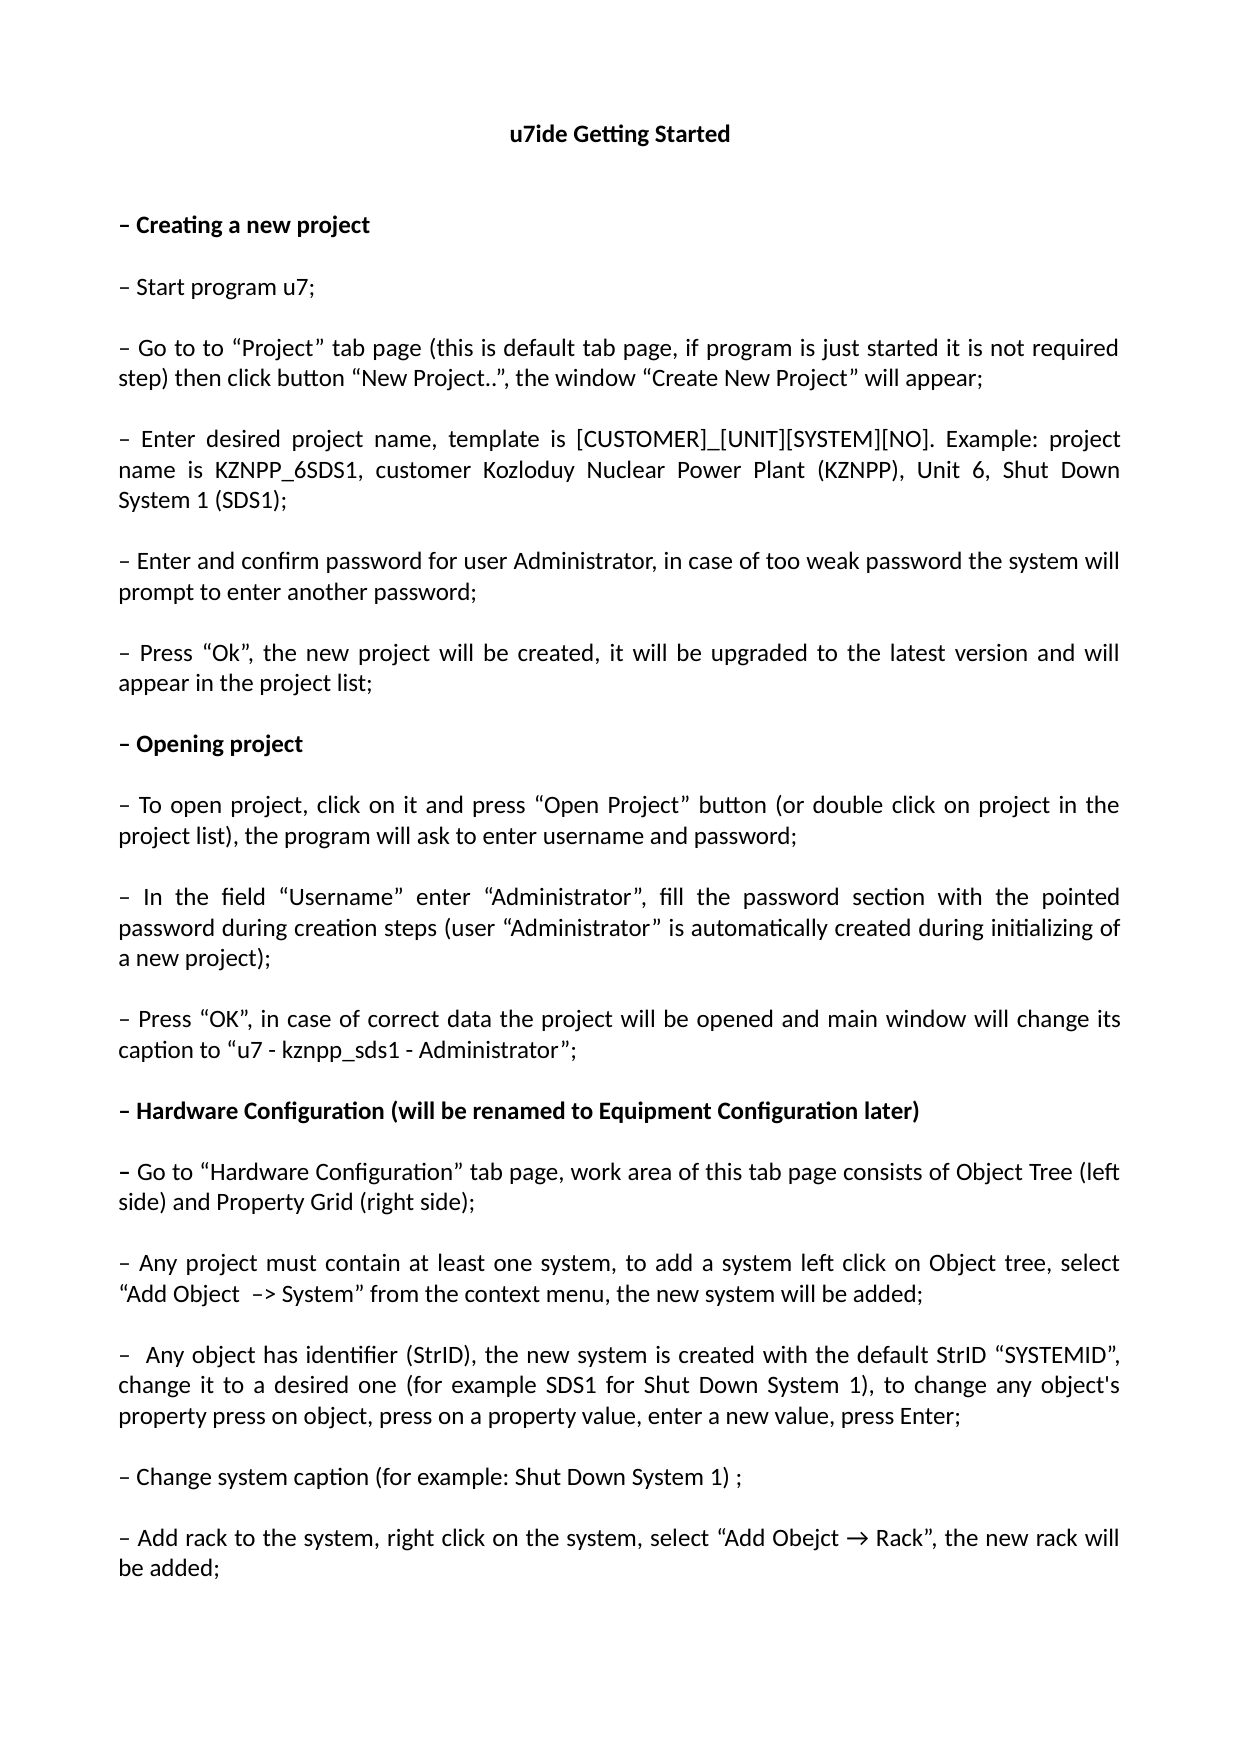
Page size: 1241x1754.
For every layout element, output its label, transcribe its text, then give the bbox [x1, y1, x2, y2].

text – Opening project [118, 728, 1122, 759]
text – Add rack to the system, right click on the system, select “Add Obejct → Rack”, the new rack will be added; [118, 1522, 1122, 1583]
text – Hardware Configuration (will be renamed to Equipment Configuration later) [118, 1095, 1122, 1125]
text – In the field “Username” enter “Administrator”, fill the password section with the pointed password during creation steps (user “Administrator” is automatically created during initializing of a new project); [118, 881, 1122, 973]
text – Creating a new project [118, 210, 1122, 240]
text – To open project, click on it and press “Open Project” button (or double click on project in the project list), the program will ask to enter username and password; [118, 789, 1122, 851]
text – Change system caption (for example: Shut Down System 1) ; [118, 1461, 1122, 1492]
text – Any project must contain at least one system, to add a system left click on Object tree, select “Add Object –> System” from the context menu, the new system will be added; [118, 1247, 1122, 1308]
text – Press “OK”, in case of correct data the project will be opened and main window will change its caption to “u7 - kznpp_sds1 - Administrator”; [118, 1003, 1122, 1064]
text – Start program u7; [118, 271, 1122, 301]
text – Press “Ok”, the new project will be created, it will be upgraded to the latest version and will appear in the project list; [118, 637, 1122, 698]
text – Enter and confirm password for user Administrator, in case of too weak password the system will prompt to enter another password; [118, 545, 1122, 606]
text u7ide Getting Started [118, 118, 1122, 149]
text – Enter desired project name, template is [CUSTOMER]_[UNIT][SYSTEM][NO]. Example: project name is KZNPP_6SDS1, customer Kozloduy Nuclear Power Plant (KZNPP), Unit 6, Shut Down System 1 (SDS1); [118, 423, 1122, 515]
text – Go to “Hardware Configuration” tab page, work area of this tab page consists of Object Tree (left side) and Property Grid (right side); [118, 1156, 1122, 1217]
text – Go to to “Project” tab page (this is default tab page, if program is just started it is not required step) then click button “New Project..”, the window “Create New Project” will appear; [118, 332, 1122, 393]
text – Any object has identifier (StrID), the new system is created with the default StrID “SYSTEMID”, change it to a desired one (for example SDS1 for Shut Down System 1), to change any object's property press on object, press on a property value, enter a new value, press Enter; [118, 1339, 1122, 1431]
